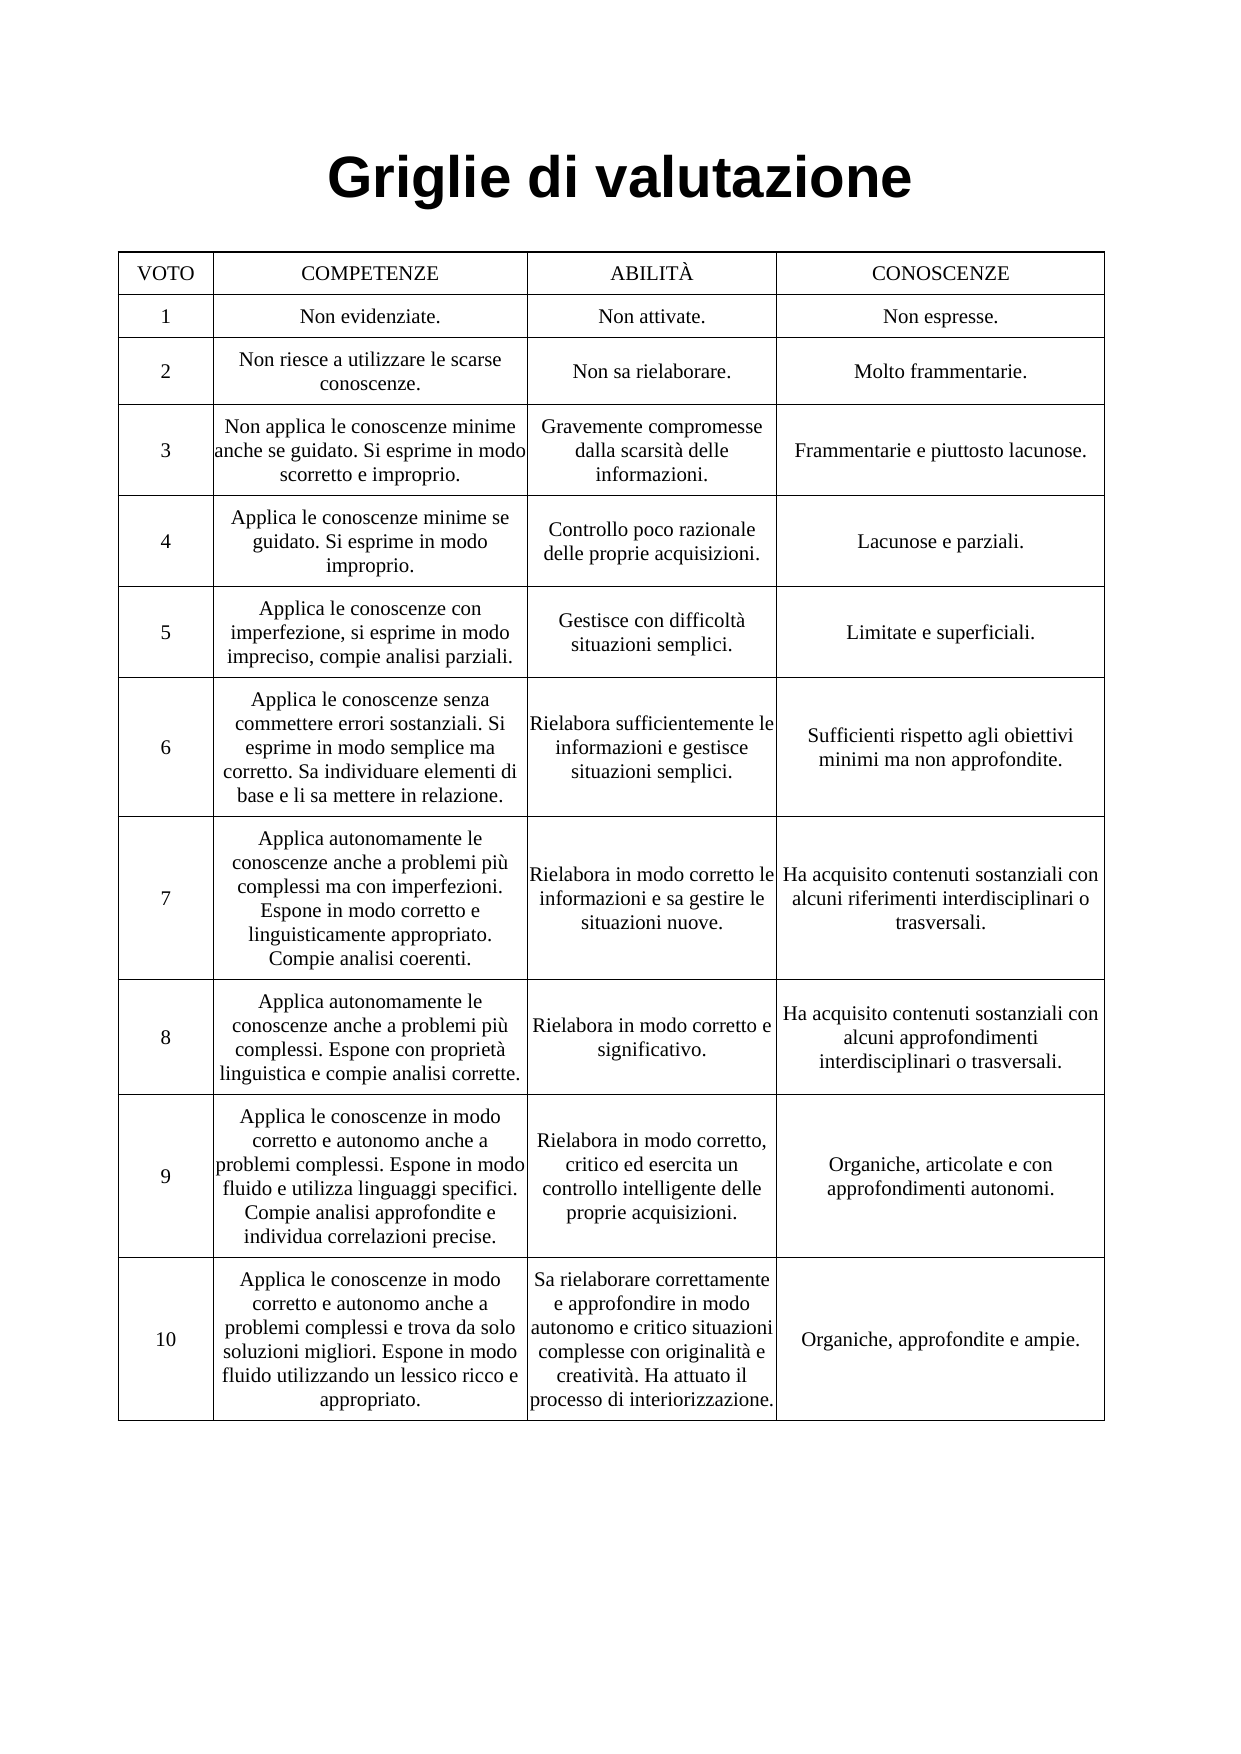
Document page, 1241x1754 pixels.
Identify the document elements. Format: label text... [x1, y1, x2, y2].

table_header COMPETENZE [214, 253, 527, 294]
table_cell Rielabora in modo corretto le informazioni e sa gestire le situazioni nuove. [528, 817, 776, 979]
table_cell 7 [119, 817, 213, 979]
table_header ABILITÀ [528, 253, 776, 294]
table_cell Applica autonomamente le conoscenze anche a problemi più complessi. Espone con proprietà linguistica e compie analisi corrette. [214, 980, 527, 1094]
table_cell Rielabora in modo corretto e significativo. [528, 980, 776, 1094]
table_cell Applica le conoscenze minime se guidato. Si esprime in modo improprio. [214, 496, 527, 586]
table_header CONOSCENZE [777, 253, 1104, 294]
table_cell Organiche, approfondite e ampie. [777, 1258, 1104, 1420]
table_cell 3 [119, 405, 213, 495]
table_cell Frammentarie e piuttosto lacunose. [777, 405, 1104, 495]
table_cell Ha acquisito contenuti sostanziali con alcuni approfondimenti interdisciplinari o trasversali. [777, 980, 1104, 1094]
table_cell Non evidenziate. [214, 295, 527, 337]
table_cell Applica le conoscenze in modo corretto e autonomo anche a problemi complessi e trova da solo soluzioni migliori. Espone in modo fluido utilizzando un lessico ricco e appropriato. [214, 1258, 527, 1420]
table_cell 5 [119, 587, 213, 677]
table_cell Rielabora in modo corretto, critico ed esercita un controllo intelligente delle proprie acquisizioni. [528, 1095, 776, 1257]
table_header Voto [119, 253, 213, 294]
table_cell Gravemente compromesse dalla scarsità delle informazioni. [528, 405, 776, 495]
table_cell Applica autonomamente le conoscenze anche a problemi più complessi ma con imperfezioni. Espone in modo corretto e linguisticamente appropriato. Compie analisi coerenti. [214, 817, 527, 979]
table_cell Non applica le conoscenze minime anche se guidato. Si esprime in modo scorretto e improprio. [214, 405, 527, 495]
table_cell 1 [119, 295, 213, 337]
table_cell Sufficienti rispetto agli obiettivi minimi ma non approfondite. [777, 678, 1104, 816]
title Griglie di valutazione [118, 143, 1122, 210]
table_cell Applica le conoscenze in modo corretto e autonomo anche a problemi complessi. Espone in modo fluido e utilizza linguaggi specifici. Compie analisi approfondite e individua correlazioni precise. [214, 1095, 527, 1257]
table_cell 6 [119, 678, 213, 816]
table_cell Non espresse. [777, 295, 1104, 337]
table_cell Applica le conoscenze senza commettere errori sostanziali. Si esprime in modo semplice ma corretto. Sa individuare elementi di base e li sa mettere in relazione. [214, 678, 527, 816]
table_cell Controllo poco razionale delle proprie acquisizioni. [528, 496, 776, 586]
table_cell 2 [119, 338, 213, 404]
table_cell Non riesce a utilizzare le scarse conoscenze. [214, 338, 527, 404]
table_cell Ha acquisito contenuti sostanziali con alcuni riferimenti interdisciplinari o trasversali. [777, 817, 1104, 979]
table_cell Non sa rielaborare. [528, 338, 776, 404]
table_cell Rielabora sufficientemente le informazioni e gestisce situazioni semplici. [528, 678, 776, 816]
table_cell Non attivate. [528, 295, 776, 337]
table_cell Applica le conoscenze con imperfezione, si esprime in modo impreciso, compie analisi parziali. [214, 587, 527, 677]
table_cell Limitate e superficiali. [777, 587, 1104, 677]
table_cell 9 [119, 1095, 213, 1257]
table_cell Molto frammentarie. [777, 338, 1104, 404]
table_cell Lacunose e parziali. [777, 496, 1104, 586]
table_cell Sa rielaborare correttamente e approfondire in modo autonomo e critico situazioni complesse con originalità e creatività. Ha attuato il processo di interiorizzazione. [528, 1258, 776, 1420]
table_cell 4 [119, 496, 213, 586]
table_cell 10 [119, 1258, 213, 1420]
table_cell Organiche, articolate e con approfondimenti autonomi. [777, 1095, 1104, 1257]
table_cell 8 [119, 980, 213, 1094]
table_cell Gestisce con difficoltà situazioni semplici. [528, 587, 776, 677]
